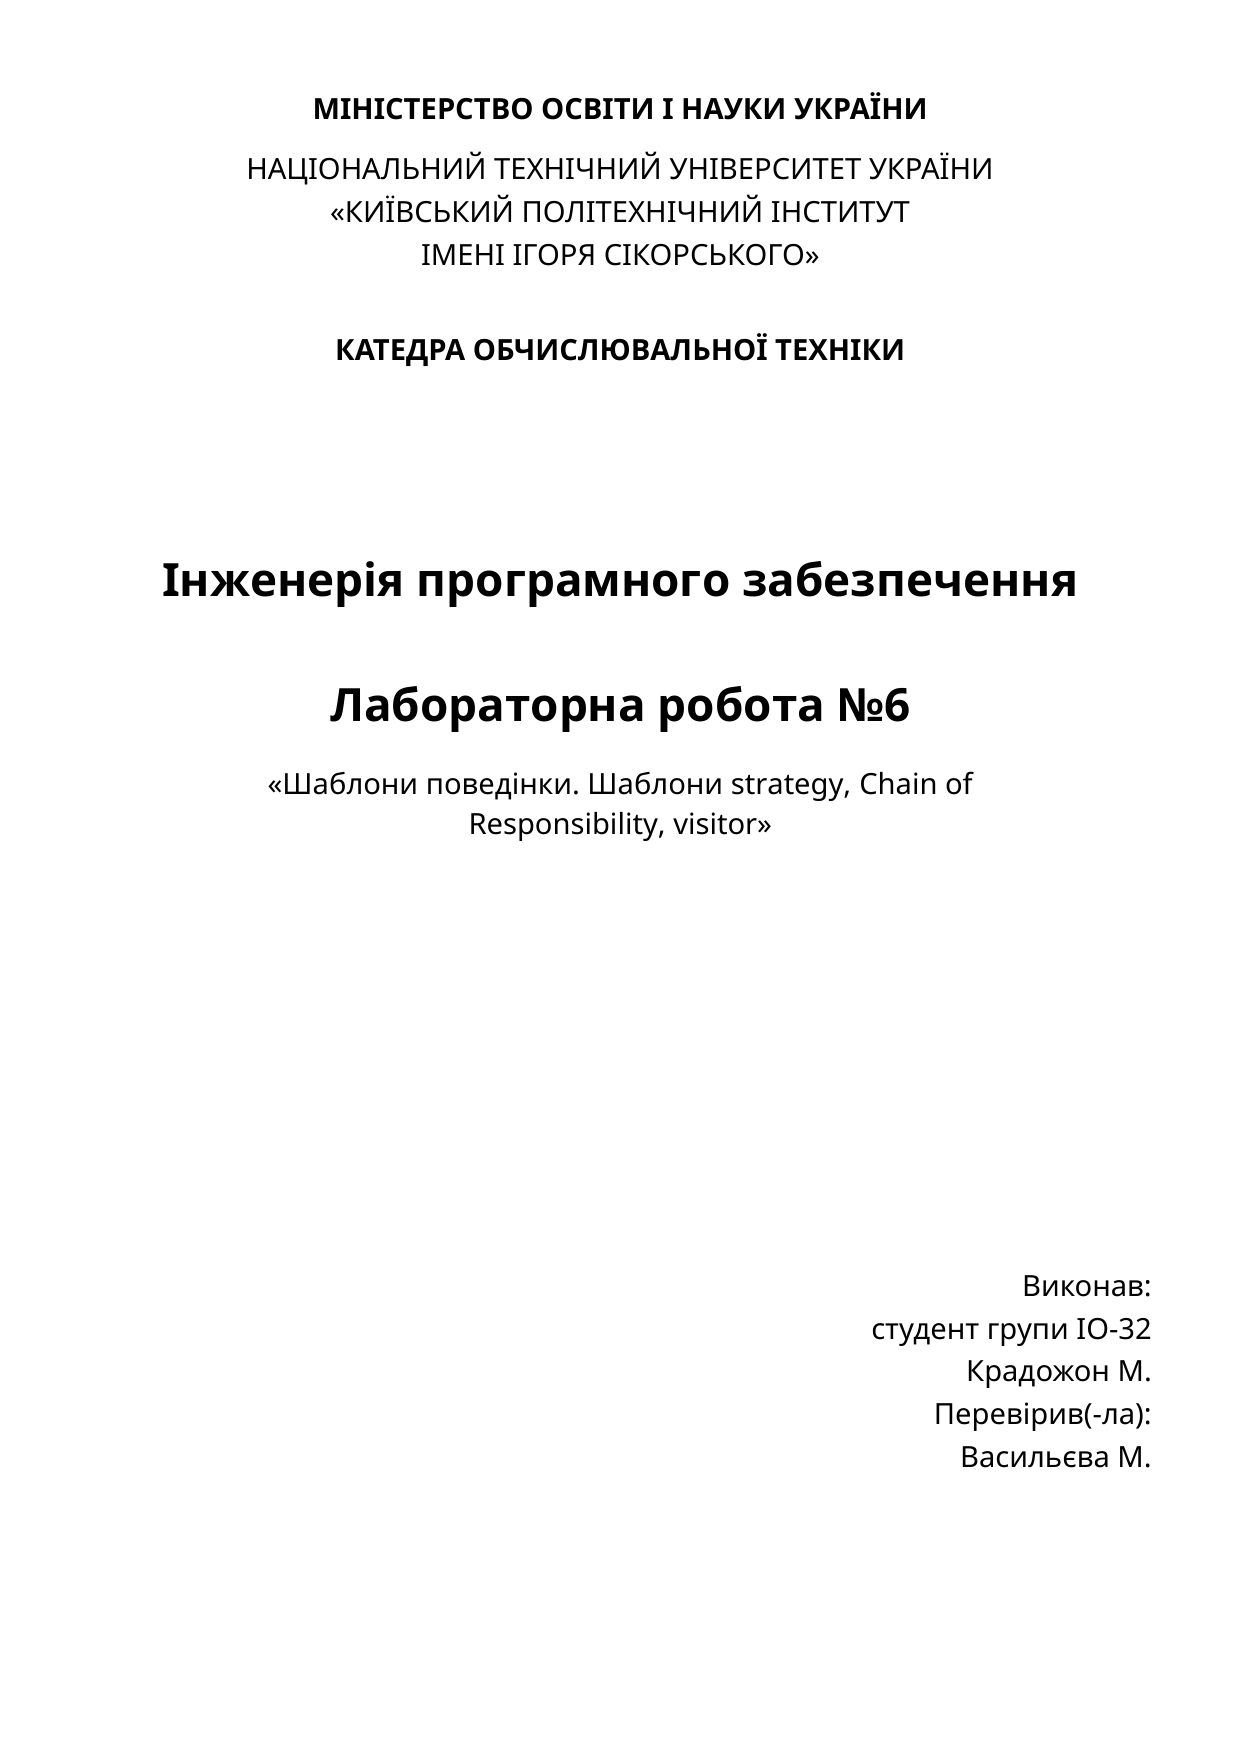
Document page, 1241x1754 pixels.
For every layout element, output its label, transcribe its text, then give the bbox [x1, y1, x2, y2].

text ІМЕНІ ІГОРЯ СІКОРСЬКОГО» [89, 234, 1152, 273]
text Виконав: [89, 1265, 1152, 1305]
text Інженерія програмного забезпечення [89, 547, 1152, 610]
text «Шаблони поведінки. Шаблони strategy, Chain of [89, 763, 1152, 803]
text КАТЕДРА ОБЧИСЛЮВАЛЬНОЇ ТЕХНІКИ [89, 329, 1152, 369]
text НАЦІОНАЛЬНИЙ ТЕХНІЧНИЙ УНІВЕРСИТЕТ УКРАЇНИ [89, 148, 1152, 188]
text Responsibility, visitor» [89, 803, 1152, 843]
text Крадожон М. [89, 1351, 1152, 1390]
text МІНІСТЕРСТВО ОСВІТИ І НАУКИ УКРАЇНИ [89, 89, 1152, 128]
text Васильєва М. [89, 1436, 1152, 1476]
text «КИЇВСЬКИЙ ПОЛІТЕХНІЧНИЙ ІНСТИТУТ [89, 191, 1152, 231]
text студент групи ІО-32 [89, 1308, 1152, 1348]
text Перевірив(-ла): [89, 1393, 1152, 1433]
text Лабораторна робота №6 [89, 672, 1152, 734]
